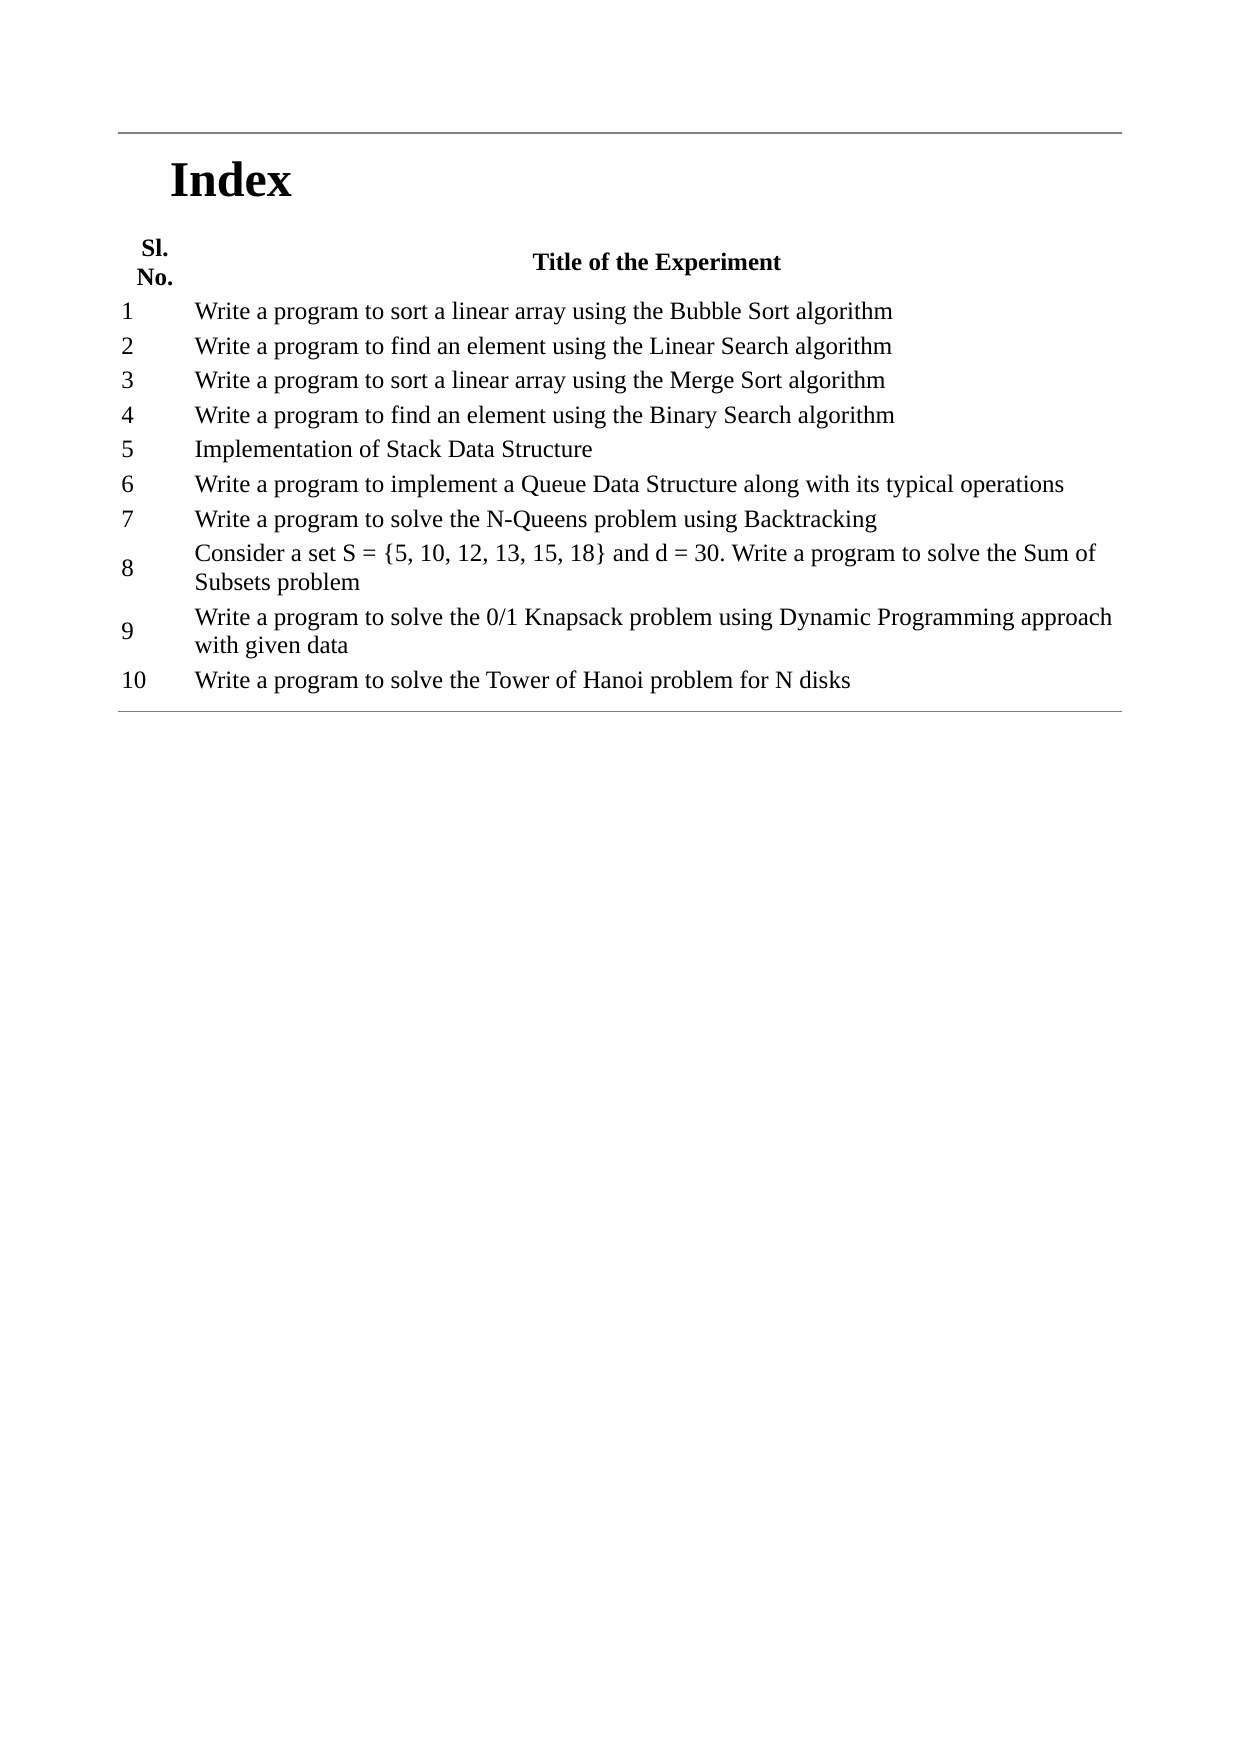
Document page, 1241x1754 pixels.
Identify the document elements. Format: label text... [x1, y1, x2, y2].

subtitle 🧾 Index [118, 149, 1122, 207]
table_cell Write a program to solve the Tower of Hanoi problem for N disks [191, 662, 1122, 697]
table_cell Consider a set S = {5, 10, 12, 13, 15, 18} and d = 30. Write a program to solve the Sum of Subsets problem [191, 535, 1122, 599]
table_cell Write a program to sort a linear array using the Merge Sort algorithm [191, 363, 1122, 397]
table_cell 9 [118, 599, 191, 662]
table_cell 5 [118, 432, 191, 466]
table_cell Write a program to implement a Queue Data Structure along with its typical operations [191, 466, 1122, 501]
table_cell 7 [118, 501, 191, 535]
table_cell Write a program to find an element using the Linear Search algorithm [191, 328, 1122, 362]
table_cell 10 [118, 662, 191, 697]
table_cell Write a program to sort a linear array using the Bubble Sort algorithm [191, 293, 1122, 328]
table_cell 8 [118, 535, 191, 599]
table_cell 4 [118, 397, 191, 432]
table_cell 3 [118, 363, 191, 397]
table_cell 2 [118, 328, 191, 362]
table_cell Write a program to solve the N-Queens problem using Backtracking [191, 501, 1122, 535]
table_cell Write a program to find an element using the Binary Search algorithm [191, 397, 1122, 432]
table_cell 1 [118, 293, 191, 328]
table_cell Write a program to solve the 0/1 Knapsack problem using Dynamic Programming approach with given data [191, 599, 1122, 662]
table_header Title of the Experiment [191, 230, 1122, 293]
table_cell Implementation of Stack Data Structure [191, 432, 1122, 466]
table_cell 6 [118, 466, 191, 501]
table_header Sl. No. [118, 230, 191, 293]
